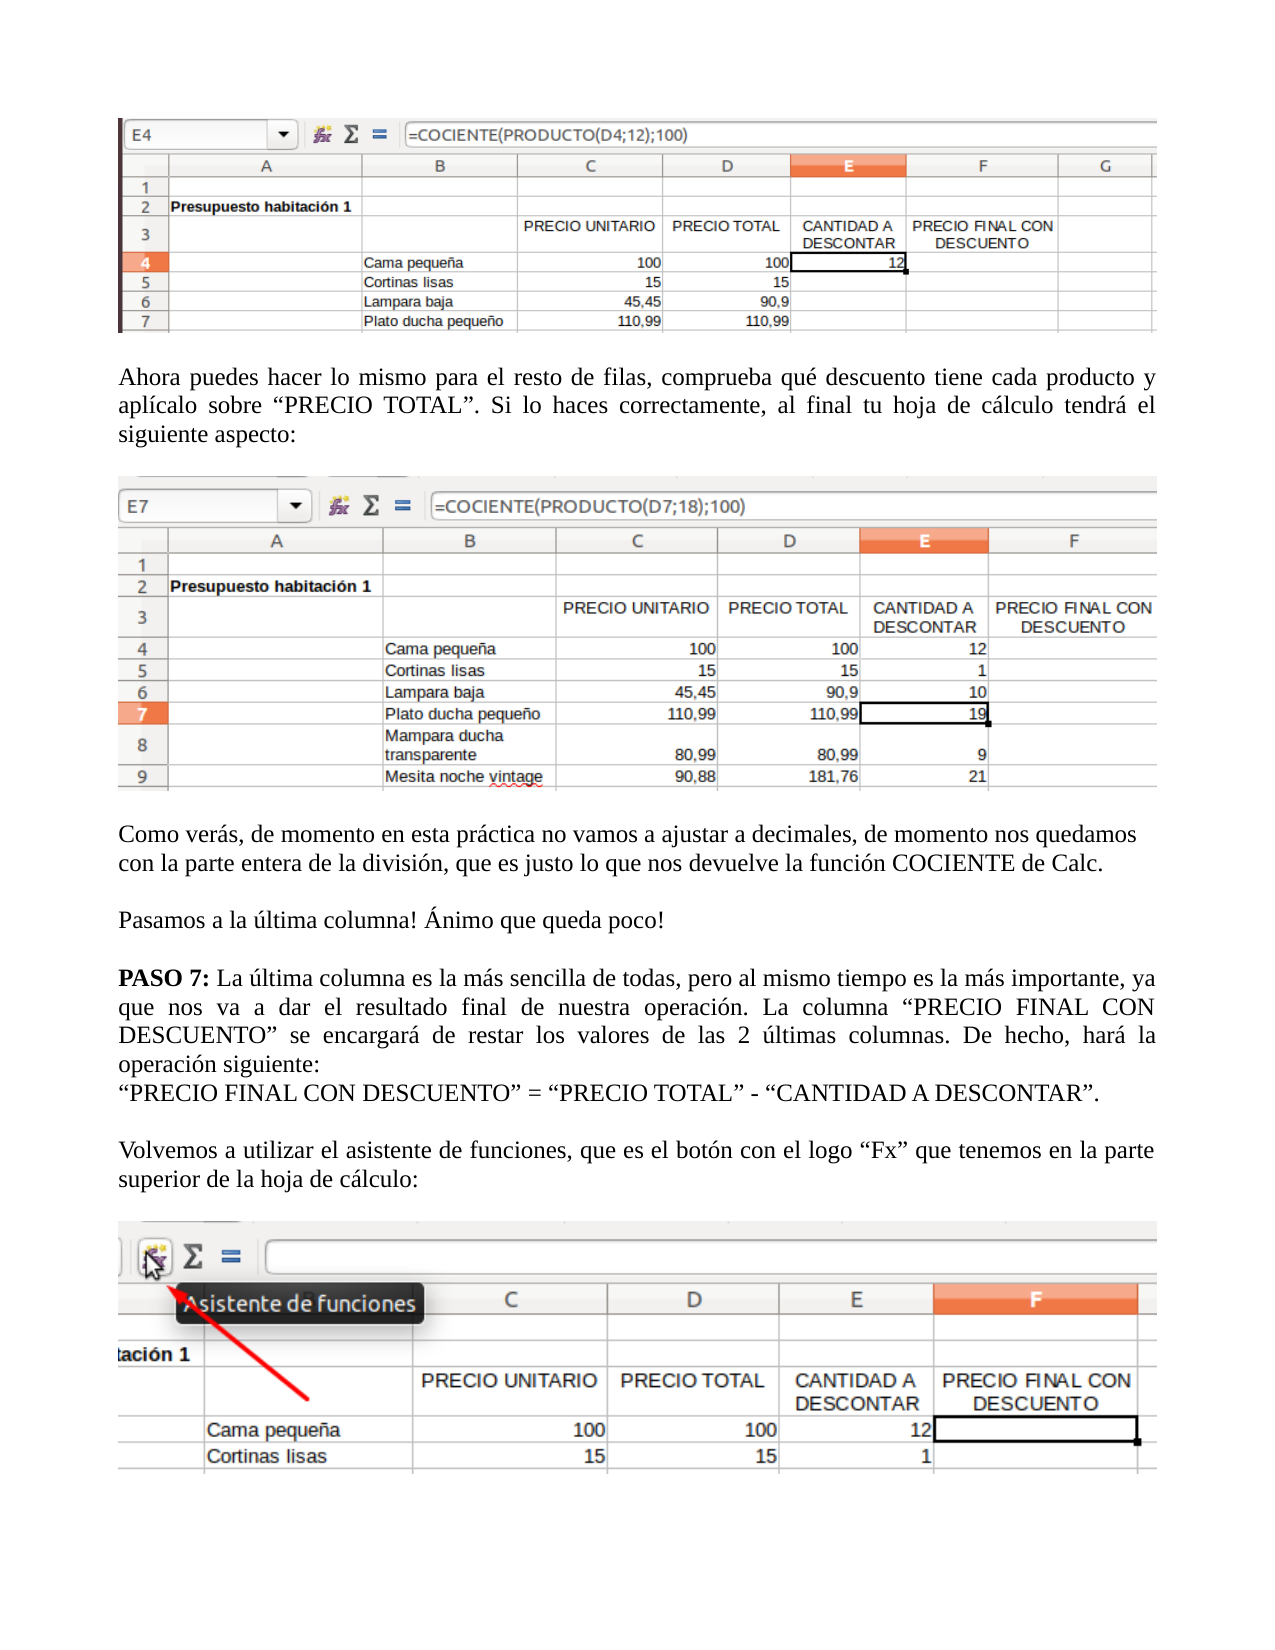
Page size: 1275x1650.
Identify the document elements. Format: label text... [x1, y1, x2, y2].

text Como verás, de momento en esta práctica no vamos a ajustar a decimales, de momento nos quedamos con la parte entera de la división, que es justo lo que nos devuelve la función COCIENTE de Calc. [118, 819, 1157, 877]
picture [118, 476, 1157, 791]
picture [118, 118, 1157, 333]
text Ahora puedes hacer lo mismo para el resto de filas, comprueba qué descuento tiene cada producto y aplícalo sobre “PRECIO TOTAL”. Si lo haces correctamente, al final tu hoja de cálculo tendrá el siguiente aspecto: [118, 362, 1157, 448]
picture [118, 1221, 1157, 1474]
text PASO 7: La última columna es la más sencilla de todas, pero al mismo tiempo es la más importante, ya que nos va a dar el resultado final de nuestra operación. La columna “PRECIO FINAL CON DESCUENTO” se encargará de restar los valores de las 2 últimas columnas. De hecho, hará la operación siguiente: [118, 963, 1157, 1078]
text “PRECIO FINAL CON DESCUENTO” = “PRECIO TOTAL” - “CANTIDAD A DESCONTAR”. [118, 1078, 1157, 1107]
text Pasamos a la última columna! Ánimo que queda poco! [118, 906, 1157, 934]
text Volvemos a utilizar el asistente de funciones, que es el botón con el logo “Fx” que tenemos en la parte superior de la hoja de cálculo: [118, 1136, 1157, 1193]
